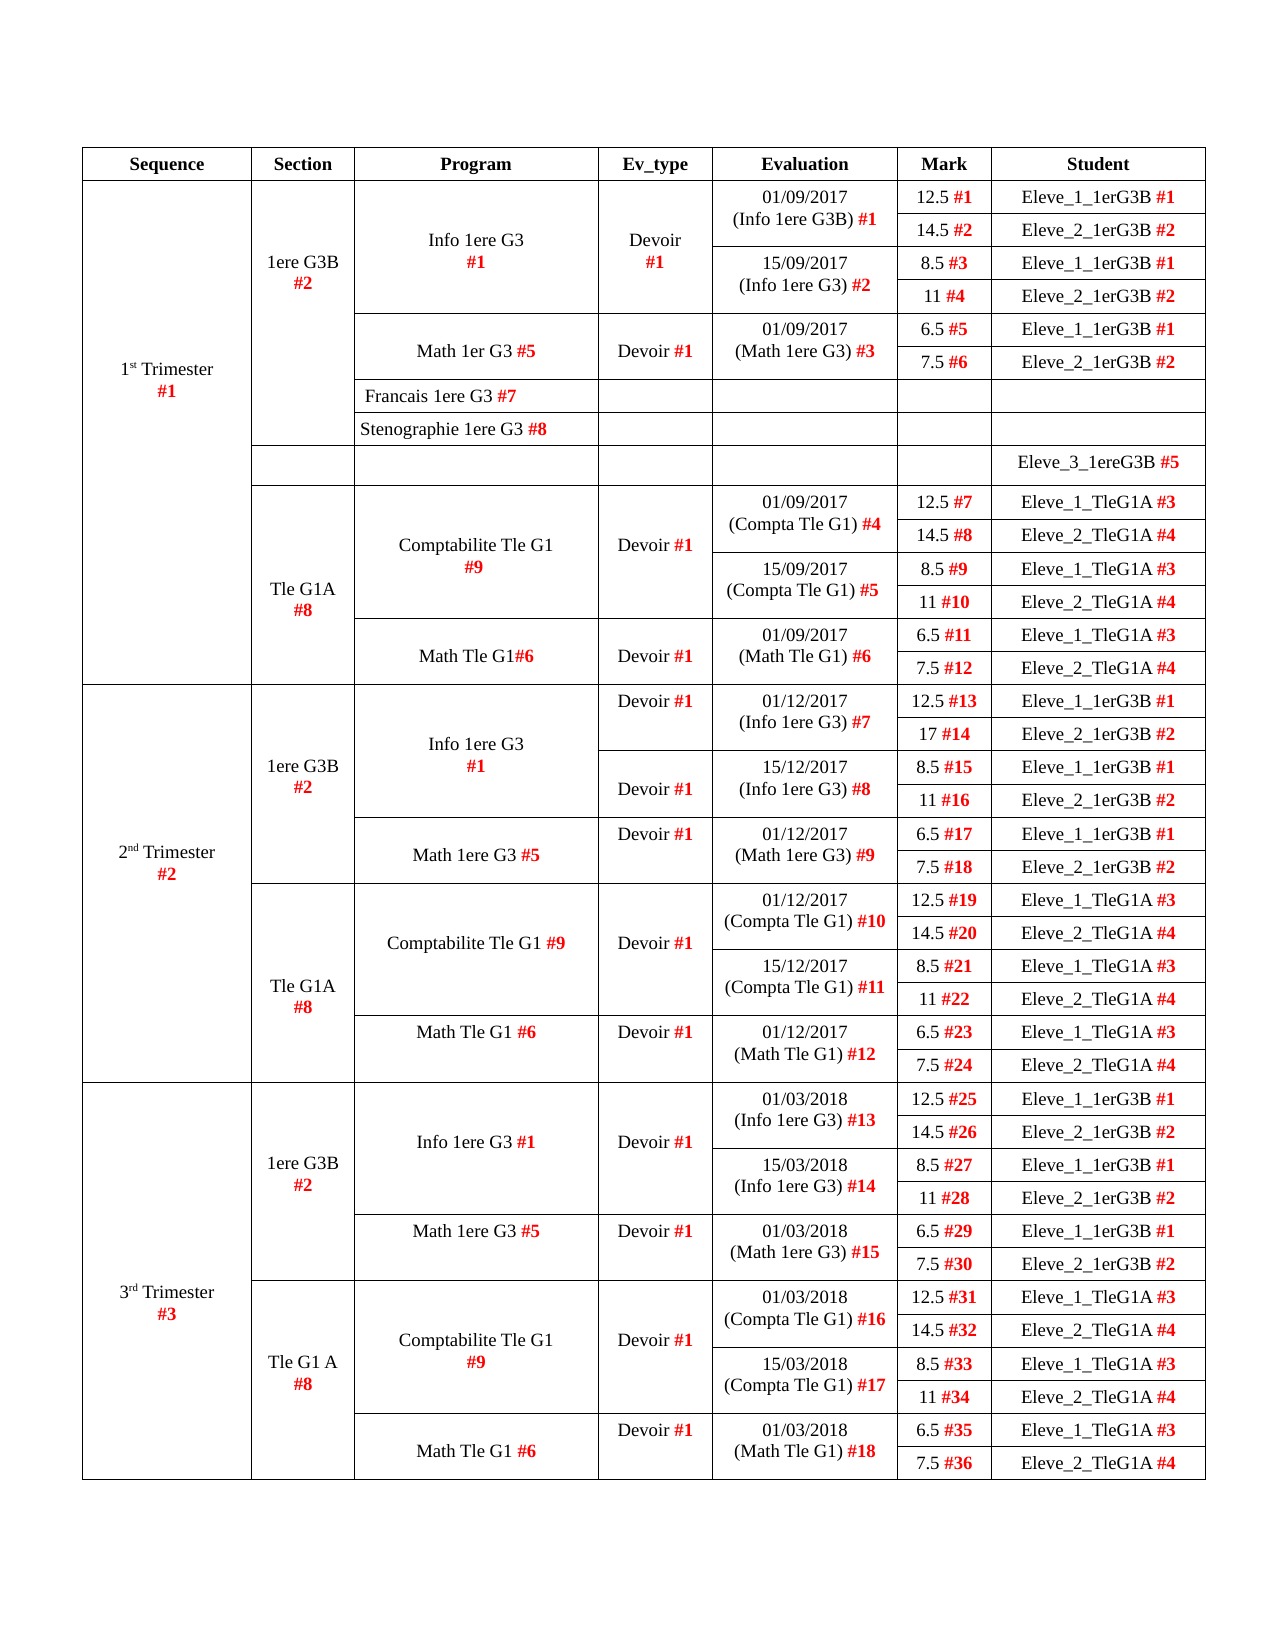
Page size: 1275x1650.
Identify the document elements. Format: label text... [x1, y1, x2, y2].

table_cell 01/03/2018 (Info 1ere G3) #13 [713, 1083, 897, 1148]
table_cell 7.5 #24 [898, 1050, 991, 1082]
table_cell [992, 413, 1205, 445]
table_cell 1ere G3B #2 [252, 685, 354, 883]
table_cell [355, 446, 598, 485]
table_cell Eleve_1_1erG3B #1 [992, 181, 1205, 213]
table_cell [898, 380, 991, 412]
table_cell Eleve_2_TleG1A #4 [992, 917, 1205, 949]
table_cell Eleve_1_1erG3B #1 [992, 247, 1205, 279]
table_cell 6.5 #11 [898, 619, 991, 651]
table_cell 01/03/2018 (Compta Tle G1) #16 [713, 1281, 897, 1347]
table_cell Math 1ere G3 #5 [355, 818, 598, 883]
table_cell Tle G1A #8 [252, 884, 354, 1082]
table_cell 14.5 #32 [898, 1315, 991, 1347]
table_cell Eleve_1_TleG1A #3 [992, 950, 1205, 982]
table_cell [252, 446, 354, 485]
table_cell Comptabilite Tle G1 #9 [355, 486, 598, 618]
table_cell Devoir #1 [599, 751, 712, 817]
table_cell Eleve_2_1erG3B #2 [992, 347, 1205, 379]
table_cell 8.5 #21 [898, 950, 991, 982]
table_cell Devoir #1 [599, 619, 712, 684]
table_cell Eleve_3_1ereG3B #5 [992, 446, 1205, 485]
table_cell Eleve_1_1erG3B #1 [992, 1083, 1205, 1115]
table_cell Eleve_2_1erG3B #2 [992, 1248, 1205, 1280]
table_cell Eleve_1_TleG1A #3 [992, 486, 1205, 518]
table_cell Eleve_2_1erG3B #2 [992, 280, 1205, 312]
table_cell 11 #4 [898, 280, 991, 312]
table_cell 6.5 #23 [898, 1016, 991, 1048]
table_cell Devoir #1 [599, 314, 712, 379]
table_cell [713, 413, 897, 445]
table_cell Eleve_1_TleG1A #3 [992, 1348, 1205, 1380]
table_cell Devoir #1 [599, 1414, 712, 1479]
table_cell Eleve_1_1erG3B #1 [992, 314, 1205, 346]
table_cell 01/12/2017 (Compta Tle G1) #10 [713, 884, 897, 949]
table_cell 11 #28 [898, 1182, 991, 1214]
table_cell 7.5 #6 [898, 347, 991, 379]
table_cell Info 1ere G3 #1 [355, 685, 598, 817]
table_cell 7.5 #12 [898, 652, 991, 684]
table_cell Eleve_1_TleG1A #3 [992, 1016, 1205, 1048]
table_cell 8.5 #15 [898, 751, 991, 783]
table_cell 3rd Trimester #3 [83, 1083, 251, 1479]
table_cell 14.5 #2 [898, 214, 991, 246]
table_cell Eleve_1_1erG3B #1 [992, 751, 1205, 783]
table_cell 8.5 #33 [898, 1348, 991, 1380]
table_cell Info 1ere G3 #1 [355, 1083, 598, 1214]
table_cell Stenographie 1ere G3 #8 [355, 413, 598, 445]
table_cell 12.5 #7 [898, 486, 991, 518]
table_header Program [355, 148, 598, 180]
table_cell Math 1er G3 #5 [355, 314, 598, 379]
table_cell 1ere G3B #2 [252, 1083, 354, 1280]
table_cell Eleve_1_TleG1A #3 [992, 1414, 1205, 1446]
table_cell Eleve_1_TleG1A #3 [992, 884, 1205, 916]
table_cell 01/09/2017 (Info 1ere G3B) #1 [713, 181, 897, 246]
table_cell Eleve_2_TleG1A #4 [992, 520, 1205, 552]
table_cell 11 #22 [898, 983, 991, 1015]
table_cell Eleve_1_1erG3B #1 [992, 818, 1205, 850]
table_cell Eleve_2_TleG1A #4 [992, 1381, 1205, 1413]
table_cell 6.5 #17 [898, 818, 991, 850]
table_cell [713, 446, 897, 485]
table_cell 15/12/2017 (Info 1ere G3) #8 [713, 751, 897, 817]
table_cell 2nd Trimester #2 [83, 685, 251, 1082]
table_cell 15/09/2017 (Compta Tle G1) #5 [713, 553, 897, 618]
table_cell 12.5 #25 [898, 1083, 991, 1115]
table_cell 01/03/2018 (Math Tle G1) #18 [713, 1414, 897, 1479]
table_cell Eleve_2_1erG3B #2 [992, 1116, 1205, 1148]
table_cell Eleve_1_TleG1A #3 [992, 619, 1205, 651]
table_cell [898, 446, 991, 485]
table_cell [898, 413, 991, 445]
table_header Sequence [83, 148, 251, 180]
table_cell Devoir #1 [599, 1281, 712, 1413]
table_cell Eleve_2_1erG3B #2 [992, 785, 1205, 817]
table_cell Eleve_2_TleG1A #4 [992, 983, 1205, 1015]
table_cell Devoir #1 [599, 884, 712, 1015]
table_cell 7.5 #36 [898, 1447, 991, 1479]
table_cell Eleve_1_TleG1A #3 [992, 553, 1205, 585]
table_cell [599, 446, 712, 485]
table_cell 01/09/2017 (Math 1ere G3) #3 [713, 314, 897, 379]
table_cell Eleve_2_TleG1A #4 [992, 1315, 1205, 1347]
table_cell 7.5 #30 [898, 1248, 991, 1280]
table_header Ev_type [599, 148, 712, 180]
table_cell Devoir #1 [599, 685, 712, 750]
table_cell Math Tle G1 #6 [355, 1016, 598, 1082]
table_cell Devoir #1 [599, 1083, 712, 1214]
table_header Mark [898, 148, 991, 180]
table_cell Eleve_2_TleG1A #4 [992, 1050, 1205, 1082]
table_cell 11 #16 [898, 785, 991, 817]
table_cell 12.5 #31 [898, 1281, 991, 1313]
table_cell Math Tle G1#6 [355, 619, 598, 684]
table_cell Info 1ere G3 #1 [355, 181, 598, 312]
table_cell [713, 380, 897, 412]
table_cell Comptabilite Tle G1 #9 [355, 884, 598, 1015]
table_cell 1st Trimester #1 [83, 181, 251, 684]
table_cell Eleve_1_1erG3B #1 [992, 1215, 1205, 1247]
table_cell 17 #14 [898, 718, 991, 750]
table_cell 11 #34 [898, 1381, 991, 1413]
table_cell [599, 413, 712, 445]
table_cell 7.5 #18 [898, 851, 991, 883]
table_cell [599, 380, 712, 412]
table_cell Devoir #1 [599, 1016, 712, 1082]
table_cell Eleve_2_TleG1A #4 [992, 652, 1205, 684]
table_cell 01/03/2018 (Math 1ere G3) #15 [713, 1215, 897, 1280]
table_cell 14.5 #8 [898, 520, 991, 552]
table_cell 1ere G3B #2 [252, 181, 354, 445]
table_cell Eleve_1_1erG3B #1 [992, 685, 1205, 717]
table_cell Math Tle G1 #6 [355, 1414, 598, 1479]
table_cell Eleve_2_1erG3B #2 [992, 851, 1205, 883]
table_cell 15/09/2017 (Info 1ere G3) #2 [713, 247, 897, 312]
table_cell 01/12/2017 (Math Tle G1) #12 [713, 1016, 897, 1082]
table_header Evaluation [713, 148, 897, 180]
table_cell Eleve_2_1erG3B #2 [992, 214, 1205, 246]
table_cell 12.5 #13 [898, 685, 991, 717]
table_cell Tle G1A #8 [252, 486, 354, 684]
table_cell 12.5 #1 [898, 181, 991, 213]
table_cell 8.5 #9 [898, 553, 991, 585]
table_cell Math 1ere G3 #5 [355, 1215, 598, 1280]
table_cell Eleve_1_1erG3B #1 [992, 1149, 1205, 1181]
table_cell 6.5 #29 [898, 1215, 991, 1247]
table_cell Eleve_2_TleG1A #4 [992, 586, 1205, 618]
table_cell Devoir #1 [599, 181, 712, 312]
table_cell 8.5 #27 [898, 1149, 991, 1181]
table_cell 14.5 #20 [898, 917, 991, 949]
table_cell 15/03/2018 (Compta Tle G1) #17 [713, 1348, 897, 1413]
table_cell [992, 380, 1205, 412]
table_cell 14.5 #26 [898, 1116, 991, 1148]
table_cell 01/12/2017 (Info 1ere G3) #7 [713, 685, 897, 750]
table_cell 6.5 #35 [898, 1414, 991, 1446]
table_header Section [252, 148, 354, 180]
table_cell Eleve_2_1erG3B #2 [992, 1182, 1205, 1214]
table_cell Devoir #1 [599, 486, 712, 618]
table_cell Eleve_2_TleG1A #4 [992, 1447, 1205, 1479]
table_cell 8.5 #3 [898, 247, 991, 279]
table_cell 15/12/2017 (Compta Tle G1) #11 [713, 950, 897, 1015]
table_header Student [992, 148, 1205, 180]
table_cell Devoir #1 [599, 1215, 712, 1280]
table_cell Eleve_2_1erG3B #2 [992, 718, 1205, 750]
table_cell 12.5 #19 [898, 884, 991, 916]
table_cell 01/09/2017 (Compta Tle G1) #4 [713, 486, 897, 552]
table_cell Eleve_1_TleG1A #3 [992, 1281, 1205, 1313]
table_cell Francais 1ere G3 #7 [355, 380, 598, 412]
table_cell 11 #10 [898, 586, 991, 618]
table_cell 15/03/2018 (Info 1ere G3) #14 [713, 1149, 897, 1214]
table_cell Devoir #1 [599, 818, 712, 883]
table_cell 01/09/2017 (Math Tle G1) #6 [713, 619, 897, 684]
table_cell 6.5 #5 [898, 314, 991, 346]
table_cell 01/12/2017 (Math 1ere G3) #9 [713, 818, 897, 883]
table_cell Tle G1 A #8 [252, 1281, 354, 1479]
table_cell Comptabilite Tle G1 #9 [355, 1281, 598, 1413]
